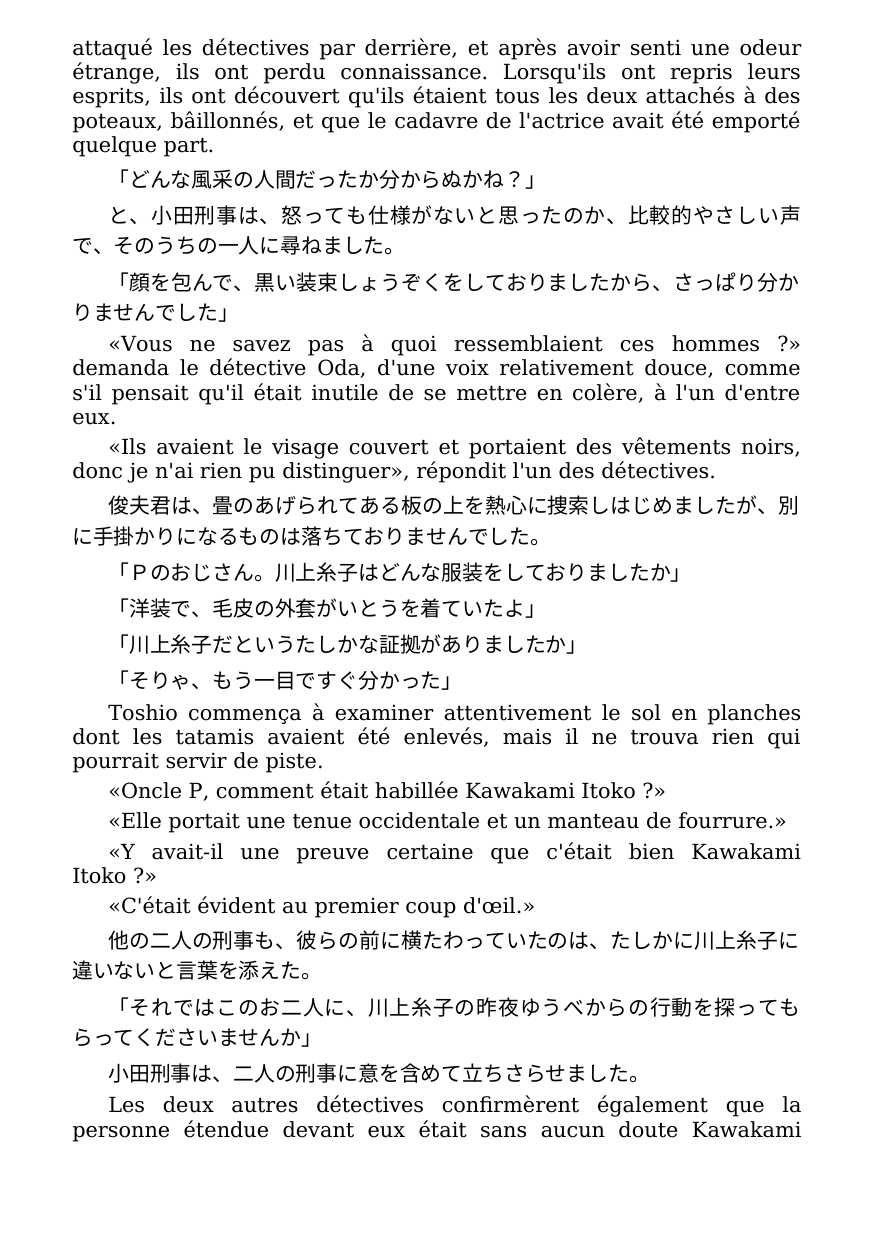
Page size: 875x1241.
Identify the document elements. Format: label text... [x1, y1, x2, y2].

text «Ils avaient le visage couvert et portaient des vêtements noirs, donc je n'ai rien pu distinguer», répondit l'un des détectives. [72, 435, 802, 484]
text 「それではこのお二人に、川上糸子の昨夜ゆうべからの行動を探ってもらってくださいませんか」 [72, 991, 802, 1051]
text attaqué les détectives par derrière, et après avoir senti une odeur étrange, ils ont perdu connaissance. Lorsqu'ils ont repris leurs esprits, ils ont découvert qu'ils étaient tous les deux attachés à des poteaux, bâillonnés, et que le cadavre de l'actrice avait été emporté quelque part. [72, 36, 802, 157]
text «Vous ne savez pas à quoi ressemblaient ces hommes ?» demanda le détective Oda, d'une voix relativement douce, comme s'il pensait qu'il était inutile de se mettre en colère, à l'un d'entre eux. [72, 332, 802, 429]
text «Oncle P, comment était habillée Kawakami Itoko ?» [72, 779, 802, 804]
text と、小田刑事は、怒っても仕様がないと思ったのか、比較的やさしい声で、そのうちの一人に尋ねました。 [72, 199, 802, 260]
text 俊夫君は、畳のあげられてある板の上を熱心に捜索しはじめましたが、別に手掛かりになるものは落ちておりませんでした。 [72, 490, 802, 550]
text «Elle portait une tenue occidentale et un manteau de fourrure.» [72, 809, 802, 834]
text Toshio commença à examiner attentivement le sol en planches dont les tatamis avaient été enlevés, mais il ne trouva rien qui pourrait servir de piste. [72, 701, 802, 773]
text «Y avait-il une preuve certaine que c'était bien Kawakami Itoko ?» [72, 840, 802, 888]
text Les deux autres détectives confirmèrent également que la personne étendue devant eux était sans aucun doute Kawakami [72, 1093, 802, 1142]
text 「そりゃ、もう一目ですぐ分かった」 [72, 664, 802, 695]
text «C'était évident au premier coup d'œil.» [72, 894, 802, 918]
text 「Ｐのおじさん。川上糸子はどんな服装をしておりましたか」 [72, 556, 802, 586]
text 「どんな風采の人間だったか分からぬかね？」 [72, 163, 802, 193]
text 「顔を包んで、黒い装束しょうぞくをしておりましたから、さっぱり分かりませんでした」 [72, 266, 802, 326]
text 他の二人の刑事も、彼らの前に横たわっていたのは、たしかに川上糸子に違いないと言葉を添えた。 [72, 924, 802, 985]
text 「川上糸子だというたしかな証拠がありましたか」 [72, 628, 802, 658]
text 「洋装で、毛皮の外套がいとうを着ていたよ」 [72, 592, 802, 622]
text 小田刑事は、二人の刑事に意を含めて立ちさらせました。 [72, 1057, 802, 1087]
